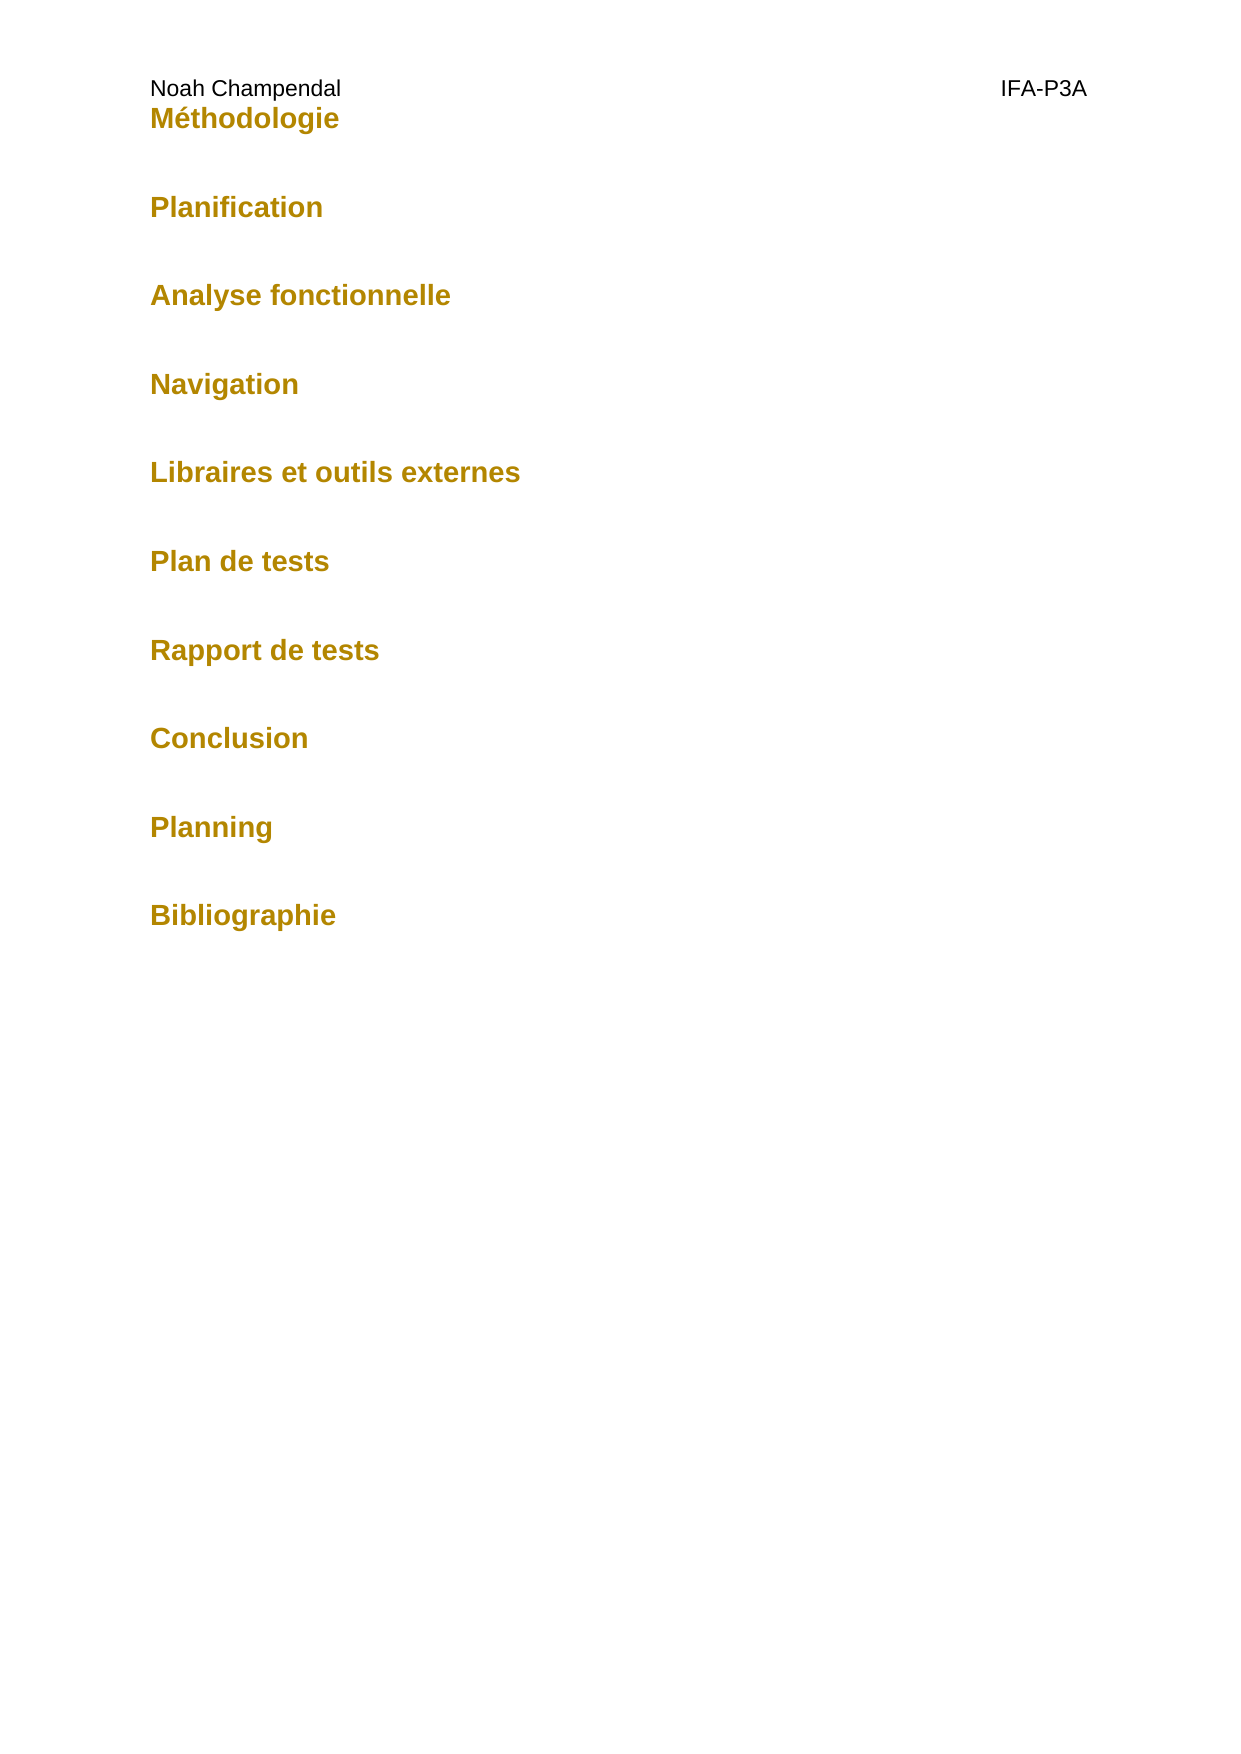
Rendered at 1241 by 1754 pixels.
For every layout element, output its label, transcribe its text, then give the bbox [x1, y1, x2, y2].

subtitle Planification [150, 190, 1090, 223]
subtitle Méthodologie [150, 101, 1090, 135]
subtitle Analyse fonctionnelle [150, 278, 1090, 312]
subtitle Plan de tests [150, 544, 1090, 578]
subtitle Conclusion [150, 721, 1090, 755]
subtitle Libraires et outils externes [150, 456, 1090, 489]
subtitle Navigation [150, 367, 1090, 401]
subtitle Rapport de tests [150, 633, 1090, 666]
subtitle Planning [150, 810, 1090, 843]
subtitle Bibliographie [150, 898, 1090, 932]
